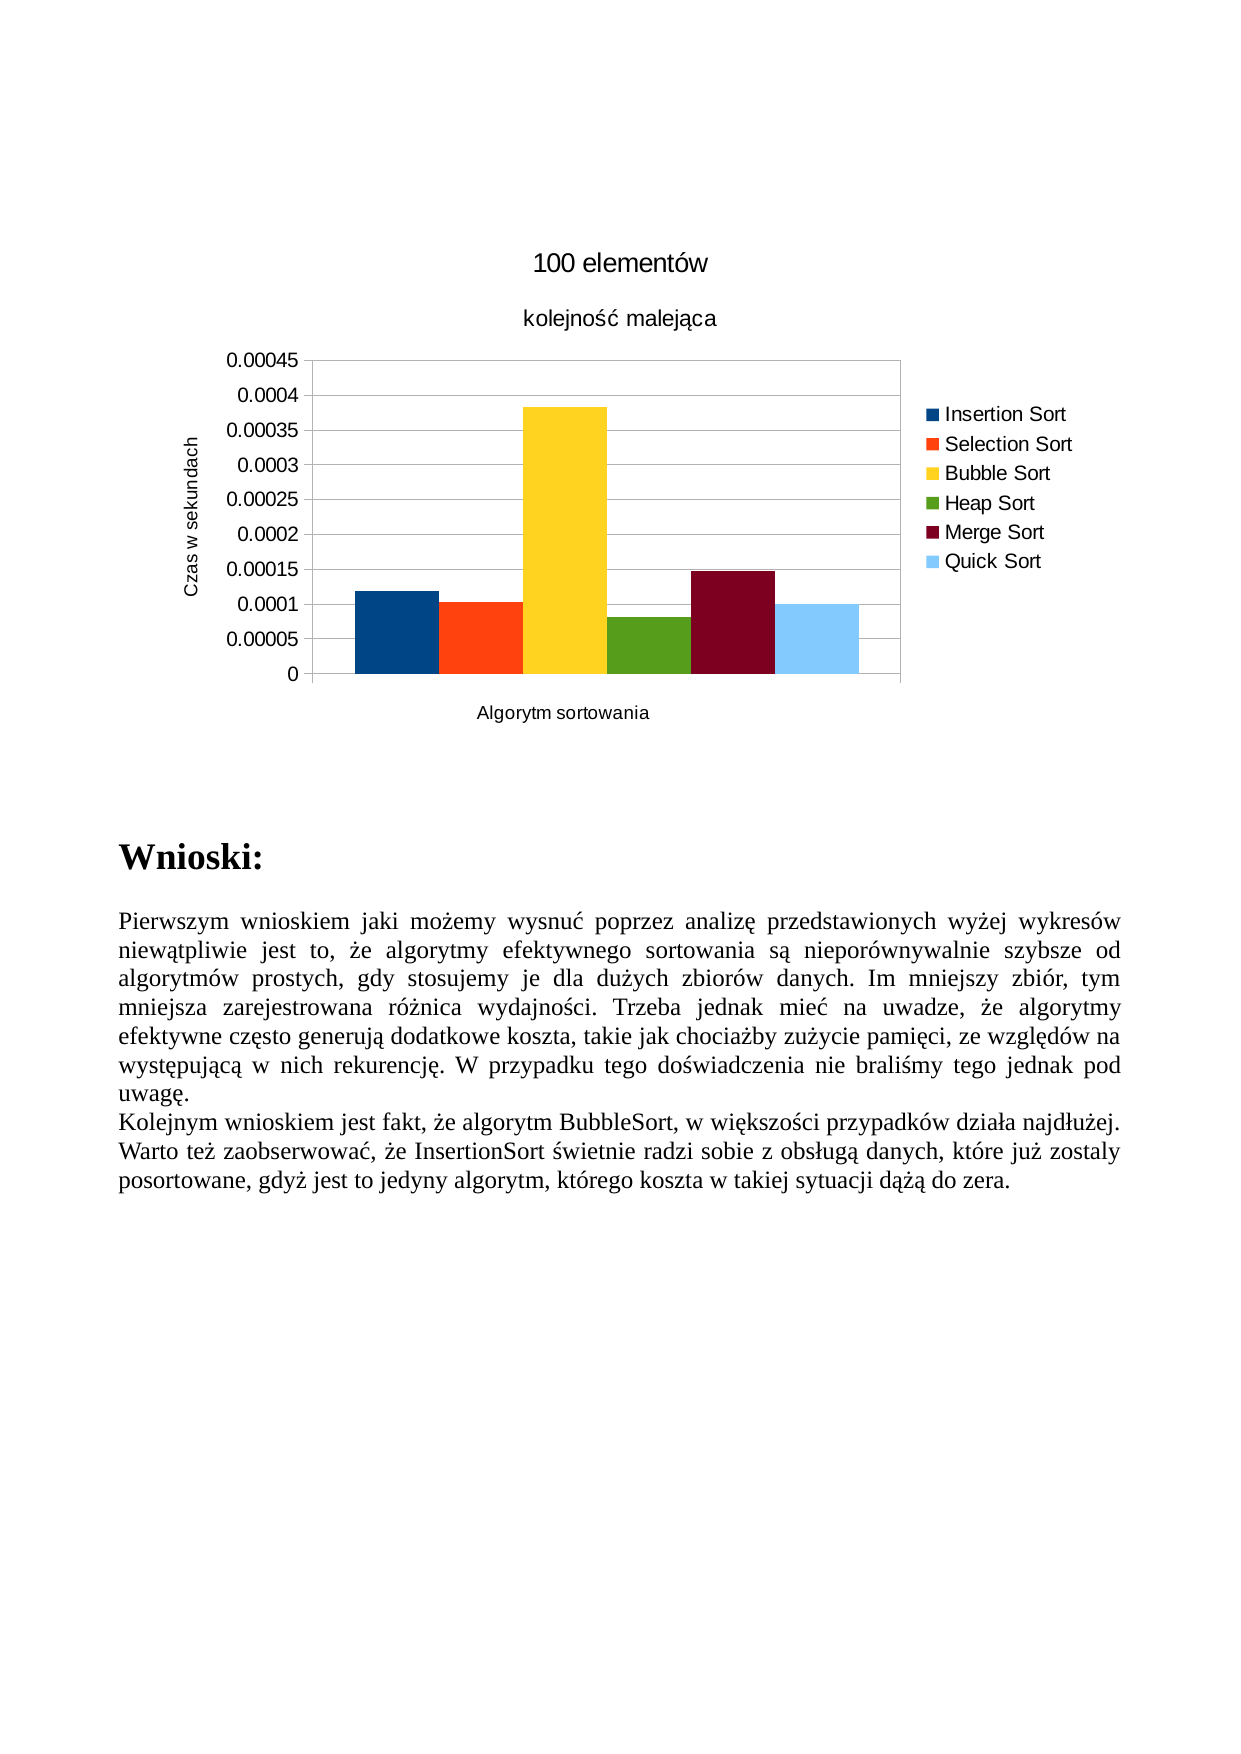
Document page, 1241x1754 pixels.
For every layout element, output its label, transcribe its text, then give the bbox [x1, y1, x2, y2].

text Kolejnym wnioskiem jest fakt, że algorytm BubbleSort, w większości przypadków działa najdłużej. Warto też zaobserwować, że InsertionSort świetnie radzi sobie z obsługą danych, które już zostaly posortowane, gdyż jest to jedyny algorytm, którego koszta w takiej sytuacji dążą do zera. [118, 1107, 1122, 1193]
text Pierwszym wnioskiem jaki możemy wysnuć poprzez analizę przedstawionych wyżej wykresów niewątpliwie jest to, że algorytmy efektywnego sortowania są nieporównywalnie szybsze od algorytmów prostych, gdy stosujemy je dla dużych zbiorów danych. Im mniejszy zbiór, tym mniejsza zarejestrowana różnica wydajności. Trzeba jednak mieć na uwadze, że algorytmy efektywne często generują dodatkowe koszta, takie jak chociażby zużycie pamięci, ze względów na występującą w nich rekurencję. W przypadku tego doświadczenia nie braliśmy tego jednak pod uwagę. [118, 906, 1122, 1107]
text Wnioski: [118, 834, 1122, 877]
